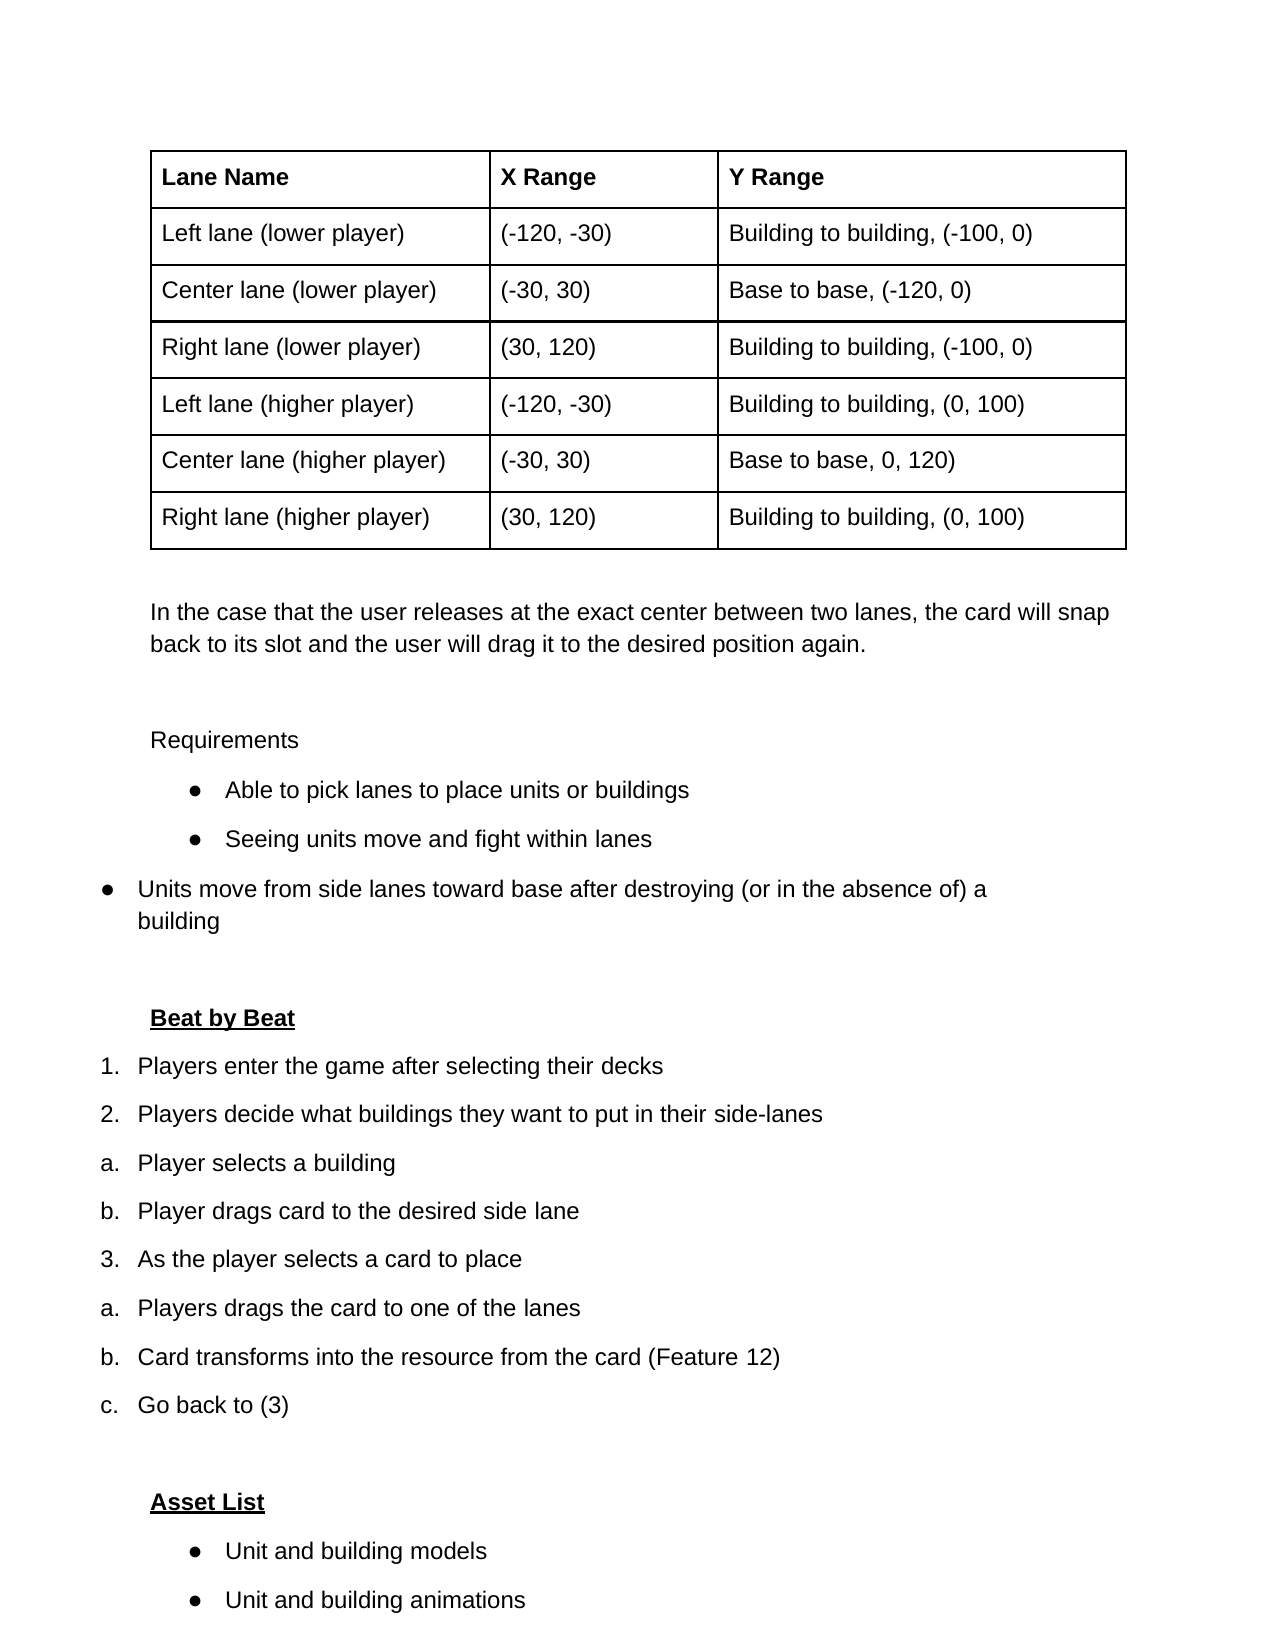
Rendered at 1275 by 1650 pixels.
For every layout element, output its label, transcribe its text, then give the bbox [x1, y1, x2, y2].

list Players enter the game after selecting their decks [100, 1052, 1275, 1079]
list Unit and building animations [187, 1585, 1275, 1614]
table_cell Base to base, (-120, 0) [719, 266, 1125, 320]
table_cell Building to building, (0, 100) [719, 493, 1125, 547]
table_cell Right lane (lower player) [152, 323, 489, 377]
table_cell (30, 120) [491, 323, 717, 377]
table_cell (30, 120) [491, 493, 717, 547]
table_cell Left lane (lower player) [152, 209, 489, 263]
list Player selects a building [100, 1149, 1275, 1176]
table_cell Center lane (higher player) [152, 436, 489, 491]
list Go back to (3) [100, 1391, 1275, 1418]
table_cell (-120, -30) [491, 209, 717, 263]
table_cell Base to base, 0, 120) [719, 436, 1125, 491]
list Units move from side lanes toward base after destroying (or in the absence of) a building [100, 874, 1076, 934]
table_cell Left lane (higher player) [152, 379, 489, 434]
list Players decide what buildings they want to put in their side-lanes [100, 1100, 1275, 1128]
table_cell (-30, 30) [491, 266, 717, 320]
list Player drags card to the desired side lane [100, 1197, 1275, 1225]
list Card transforms into the resource from the card (Feature 12) [100, 1342, 1275, 1370]
text Beat by Beat [150, 1003, 1275, 1031]
text In the case that the user releases at the exact center between two lanes, the card will snap back to its slot and the user will drag it to the desired position again. [150, 598, 1127, 657]
list Unit and building models [187, 1536, 1275, 1565]
table_cell Right lane (higher player) [152, 493, 489, 547]
table_header Y Range [719, 152, 1125, 207]
table_header X Range [491, 152, 717, 207]
list Seeing units move and fight within lanes [187, 824, 1275, 853]
table_header Lane Name [152, 152, 489, 207]
table_cell Building to building, (-100, 0) [719, 209, 1125, 263]
list As the player selects a card to place [100, 1245, 1275, 1273]
table_cell Building to building, (-100, 0) [719, 323, 1125, 377]
table_cell Center lane (lower player) [152, 266, 489, 320]
table_cell Building to building, (0, 100) [719, 379, 1125, 434]
list Able to pick lanes to place units or buildings [187, 775, 1275, 803]
text Asset List [150, 1487, 1275, 1515]
table_cell (-120, -30) [491, 379, 717, 434]
table_cell (-30, 30) [491, 436, 717, 491]
list Players drags the card to one of the lanes [100, 1294, 1275, 1321]
text Requirements [150, 726, 1275, 754]
